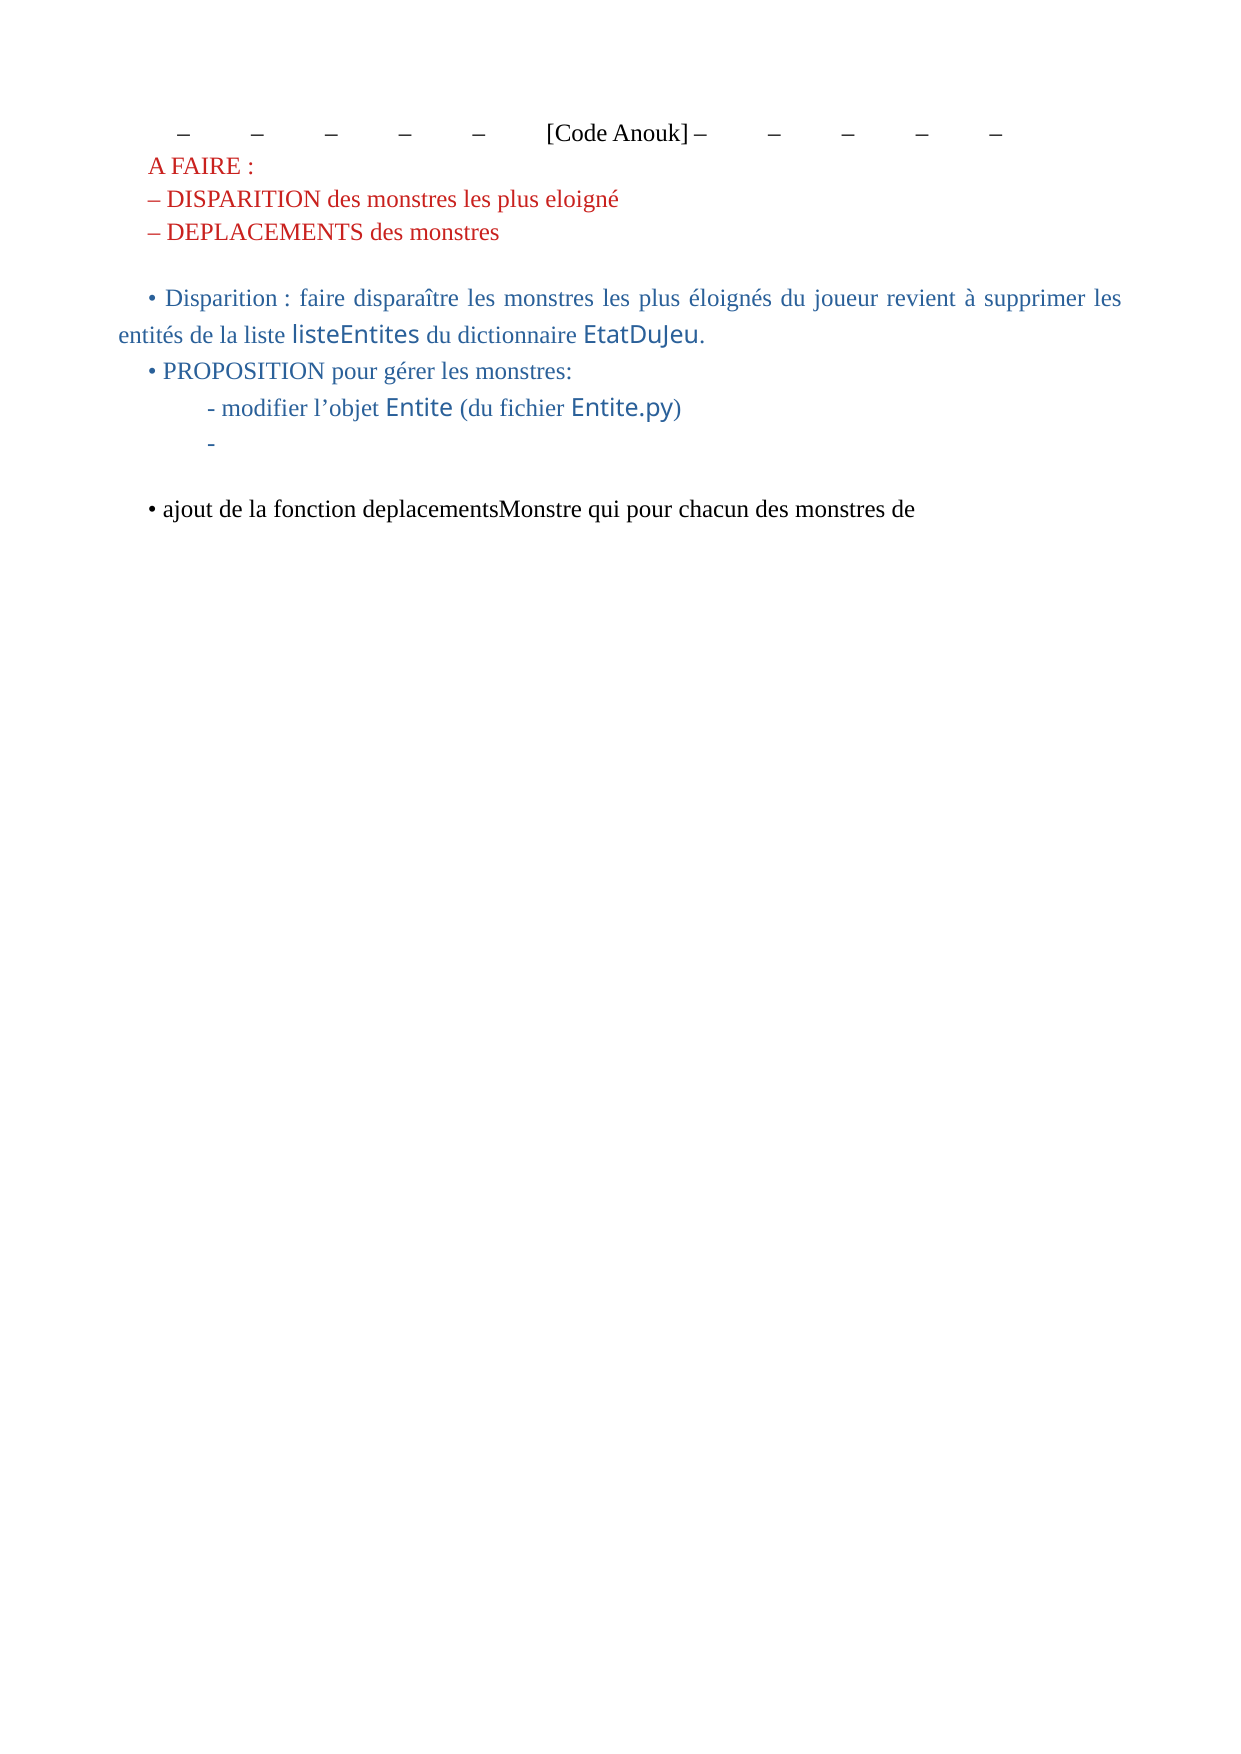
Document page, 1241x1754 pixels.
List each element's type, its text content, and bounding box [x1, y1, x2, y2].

text - [201, 428, 1122, 457]
text – – – – – [Code Anouk] – – – – – [118, 118, 1122, 147]
text • Disparition : faire disparaître les monstres les plus éloignés du joueur revient à supprimer les entités de la liste listeEntites du dictionnaire EtatDuJeu. [118, 283, 1122, 351]
text • ajout de la fonction deplacementsMonstre qui pour chacun des monstres de [118, 494, 1122, 523]
text – DISPARITION des monstres les plus eloigné [118, 184, 1122, 213]
text • PROPOSITION pour gérer les monstres: [118, 356, 1122, 385]
text – DEPLACEMENTS des monstres [118, 217, 1122, 246]
text - modifier l’objet Entite (du fichier Entite.py) [201, 389, 1122, 423]
text A FAIRE : [118, 151, 1122, 180]
